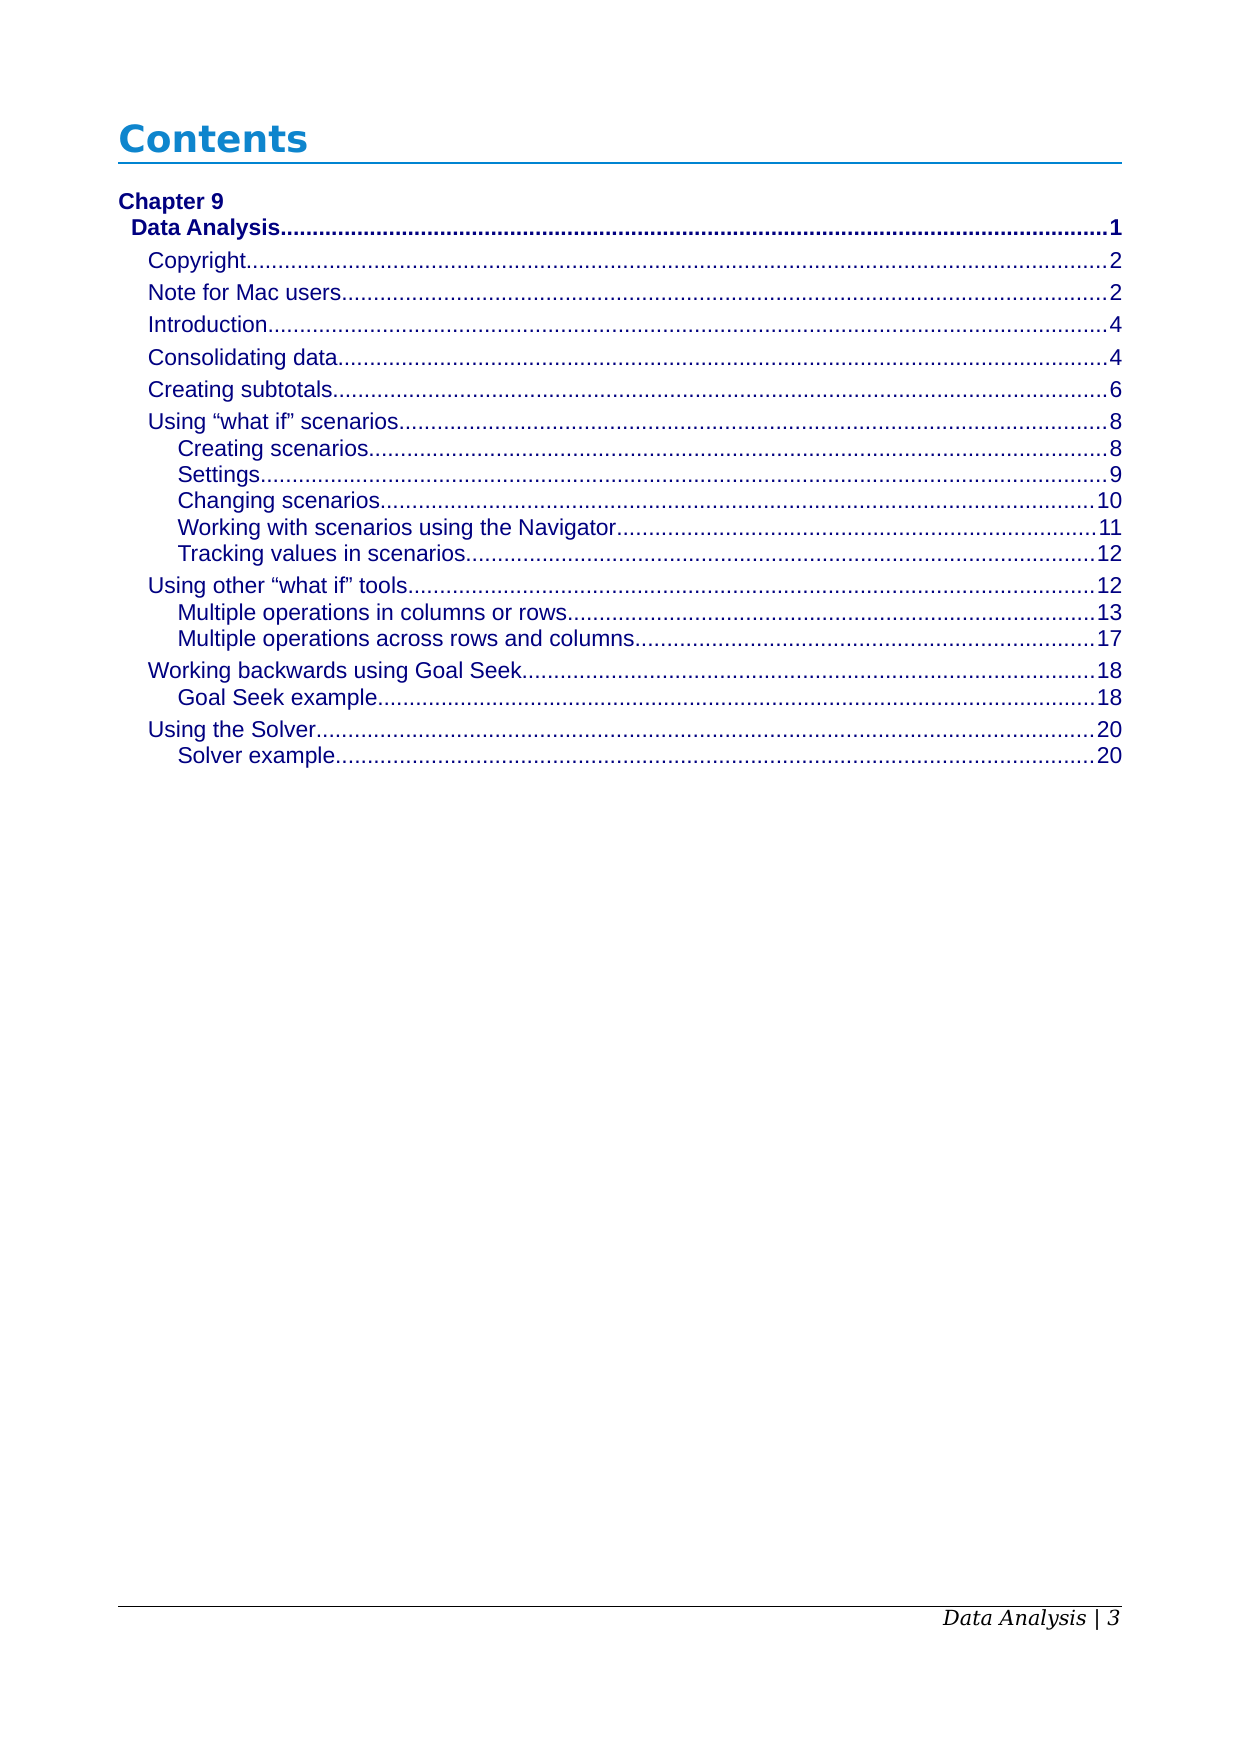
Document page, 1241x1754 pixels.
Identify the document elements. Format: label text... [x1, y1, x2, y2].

text Copyright 2 [148, 247, 1122, 273]
text Solver example 20 [177, 742, 1122, 768]
text Contents [118, 118, 1122, 162]
text Using other “what if” tools 12 [148, 572, 1122, 598]
text Creating scenarios 8 [177, 434, 1122, 461]
text Multiple operations in columns or rows 13 [177, 598, 1122, 625]
text Introduction 4 [148, 311, 1122, 338]
text Changing scenarios 10 [177, 487, 1122, 513]
text Multiple operations across rows and columns 17 [177, 625, 1122, 651]
text Note for Mac users 2 [148, 279, 1122, 305]
text Creating subtotals 6 [148, 376, 1122, 402]
text Settings 9 [177, 461, 1122, 487]
text Using “what if” scenarios 8 [148, 408, 1122, 434]
text Working with scenarios using the Navigator 11 [177, 513, 1122, 540]
text Consolidating data 4 [148, 343, 1122, 370]
text Using the Solver 20 [148, 716, 1122, 742]
text Chapter 9 Data Analysis 1 [118, 188, 1122, 241]
text Tracking values in scenarios 12 [177, 540, 1122, 566]
text Goal Seek example 18 [177, 683, 1122, 710]
text Working backwards using Goal Seek 18 [148, 657, 1122, 683]
